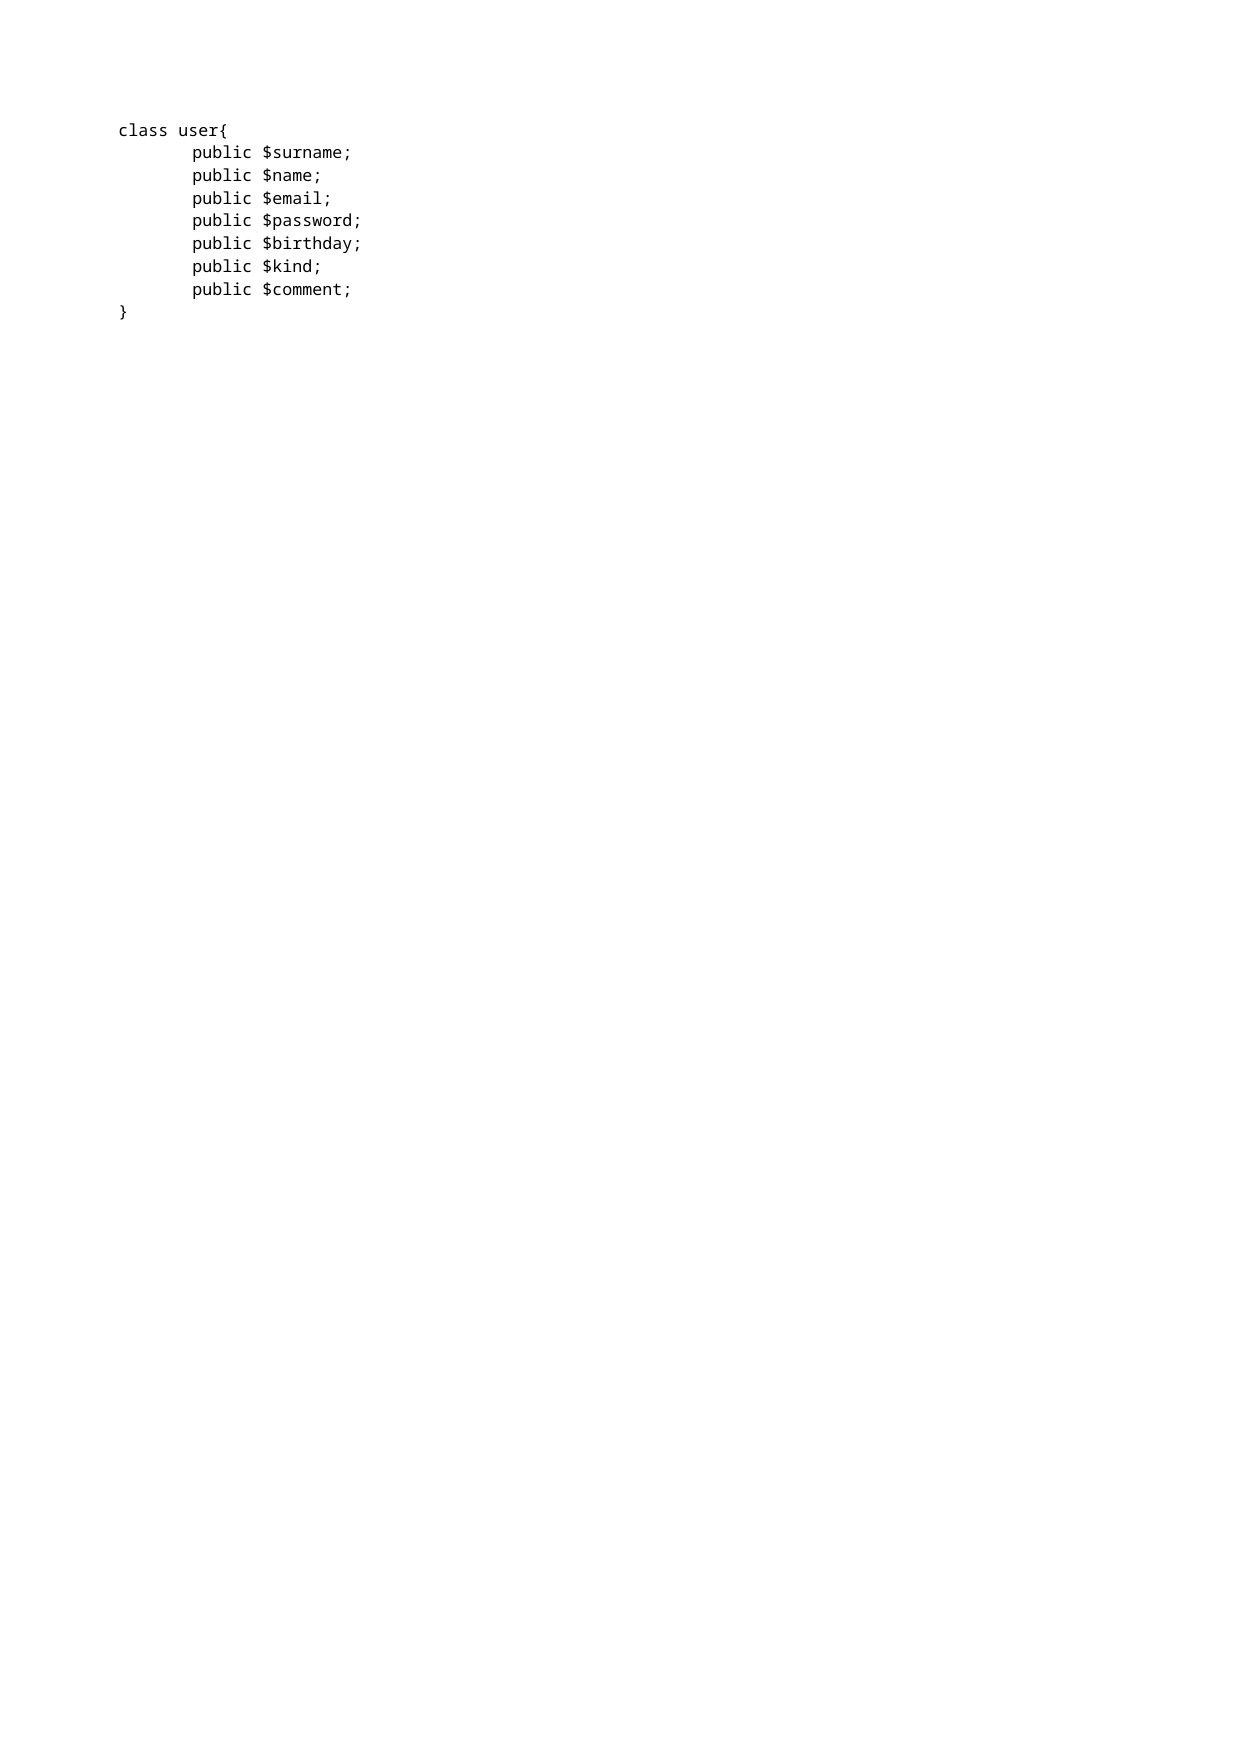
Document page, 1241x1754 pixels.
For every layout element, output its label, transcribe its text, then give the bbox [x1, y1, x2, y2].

text public $comment; [118, 277, 1122, 300]
text public $kind; [118, 254, 1122, 277]
text public $password; [118, 209, 1122, 232]
text public $email; [118, 186, 1122, 209]
text public $birthday; [118, 232, 1122, 254]
text } [118, 300, 1122, 322]
text public $surname; [118, 141, 1122, 163]
text class user{ [118, 118, 1122, 141]
text public $name; [118, 163, 1122, 186]
